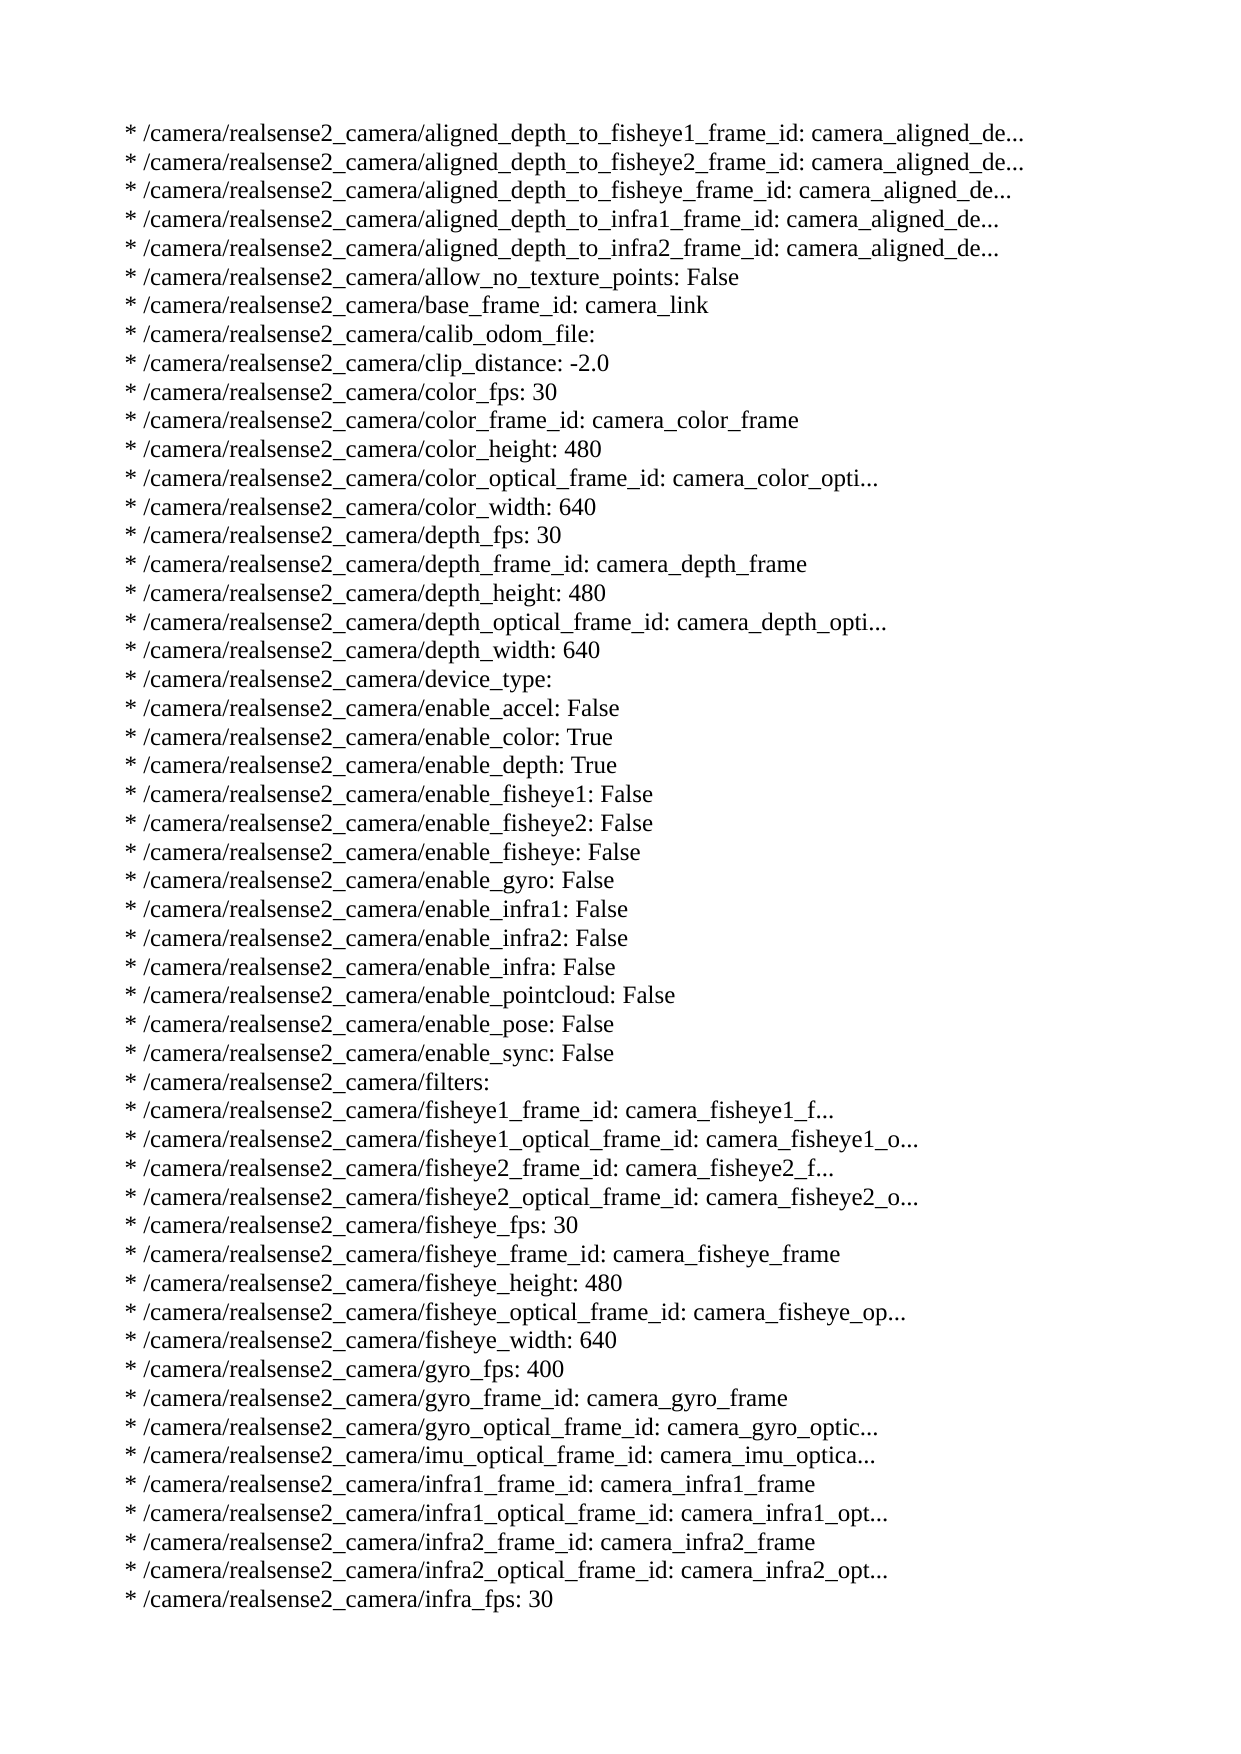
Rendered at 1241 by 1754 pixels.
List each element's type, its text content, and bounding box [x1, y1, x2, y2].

text * /camera/realsense2_camera/enable_infra2: False [118, 923, 1122, 952]
text * /camera/realsense2_camera/color_frame_id: camera_color_frame [118, 406, 1122, 434]
text * /camera/realsense2_camera/enable_accel: False [118, 693, 1122, 722]
text * /camera/realsense2_camera/allow_no_texture_points: False [118, 262, 1122, 291]
text * /camera/realsense2_camera/clip_distance: -2.0 [118, 348, 1122, 377]
text * /camera/realsense2_camera/gyro_frame_id: camera_gyro_frame [118, 1383, 1122, 1412]
text * /camera/realsense2_camera/enable_pose: False [118, 1009, 1122, 1038]
text * /camera/realsense2_camera/depth_optical_frame_id: camera_depth_opti... [118, 607, 1122, 636]
text * /camera/realsense2_camera/enable_infra1: False [118, 894, 1122, 923]
text * /camera/realsense2_camera/fisheye_fps: 30 [118, 1211, 1122, 1239]
text * /camera/realsense2_camera/fisheye_optical_frame_id: camera_fisheye_op... [118, 1297, 1122, 1326]
text * /camera/realsense2_camera/aligned_depth_to_infra1_frame_id: camera_aligned_de... [118, 204, 1122, 233]
text * /camera/realsense2_camera/enable_fisheye1: False [118, 779, 1122, 808]
text * /camera/realsense2_camera/calib_odom_file: [118, 319, 1122, 348]
text * /camera/realsense2_camera/aligned_depth_to_fisheye_frame_id: camera_aligned_de... [118, 176, 1122, 204]
text * /camera/realsense2_camera/fisheye1_frame_id: camera_fisheye1_f... [118, 1096, 1122, 1124]
text * /camera/realsense2_camera/fisheye2_frame_id: camera_fisheye2_f... [118, 1153, 1122, 1182]
text * /camera/realsense2_camera/infra2_optical_frame_id: camera_infra2_opt... [118, 1556, 1122, 1584]
text * /camera/realsense2_camera/enable_sync: False [118, 1038, 1122, 1067]
text * /camera/realsense2_camera/device_type: [118, 664, 1122, 693]
text * /camera/realsense2_camera/enable_color: True [118, 722, 1122, 751]
text * /camera/realsense2_camera/depth_width: 640 [118, 636, 1122, 664]
text * /camera/realsense2_camera/infra1_frame_id: camera_infra1_frame [118, 1469, 1122, 1498]
text * /camera/realsense2_camera/depth_fps: 30 [118, 521, 1122, 549]
text * /camera/realsense2_camera/depth_height: 480 [118, 578, 1122, 607]
text * /camera/realsense2_camera/color_height: 480 [118, 434, 1122, 463]
text * /camera/realsense2_camera/depth_frame_id: camera_depth_frame [118, 549, 1122, 578]
text * /camera/realsense2_camera/gyro_optical_frame_id: camera_gyro_optic... [118, 1412, 1122, 1441]
text * /camera/realsense2_camera/base_frame_id: camera_link [118, 291, 1122, 319]
text * /camera/realsense2_camera/fisheye_height: 480 [118, 1268, 1122, 1297]
text * /camera/realsense2_camera/enable_pointcloud: False [118, 981, 1122, 1009]
text * /camera/realsense2_camera/fisheye1_optical_frame_id: camera_fisheye1_o... [118, 1124, 1122, 1153]
text * /camera/realsense2_camera/aligned_depth_to_fisheye1_frame_id: camera_aligned_de... [118, 118, 1122, 147]
text * /camera/realsense2_camera/enable_depth: True [118, 751, 1122, 779]
text * /camera/realsense2_camera/infra_fps: 30 [118, 1584, 1122, 1613]
text * /camera/realsense2_camera/fisheye_frame_id: camera_fisheye_frame [118, 1239, 1122, 1268]
text * /camera/realsense2_camera/filters: [118, 1067, 1122, 1096]
text * /camera/realsense2_camera/fisheye2_optical_frame_id: camera_fisheye2_o... [118, 1182, 1122, 1211]
text * /camera/realsense2_camera/enable_infra: False [118, 952, 1122, 981]
text * /camera/realsense2_camera/color_fps: 30 [118, 377, 1122, 406]
text * /camera/realsense2_camera/infra1_optical_frame_id: camera_infra1_opt... [118, 1498, 1122, 1527]
text * /camera/realsense2_camera/color_width: 640 [118, 492, 1122, 521]
text * /camera/realsense2_camera/enable_fisheye2: False [118, 808, 1122, 837]
text * /camera/realsense2_camera/color_optical_frame_id: camera_color_opti... [118, 463, 1122, 492]
text * /camera/realsense2_camera/fisheye_width: 640 [118, 1326, 1122, 1354]
text * /camera/realsense2_camera/aligned_depth_to_infra2_frame_id: camera_aligned_de... [118, 233, 1122, 262]
text * /camera/realsense2_camera/infra2_frame_id: camera_infra2_frame [118, 1527, 1122, 1556]
text * /camera/realsense2_camera/aligned_depth_to_fisheye2_frame_id: camera_aligned_de... [118, 147, 1122, 176]
text * /camera/realsense2_camera/gyro_fps: 400 [118, 1354, 1122, 1383]
text * /camera/realsense2_camera/enable_gyro: False [118, 866, 1122, 894]
text * /camera/realsense2_camera/enable_fisheye: False [118, 837, 1122, 866]
text * /camera/realsense2_camera/imu_optical_frame_id: camera_imu_optica... [118, 1441, 1122, 1469]
